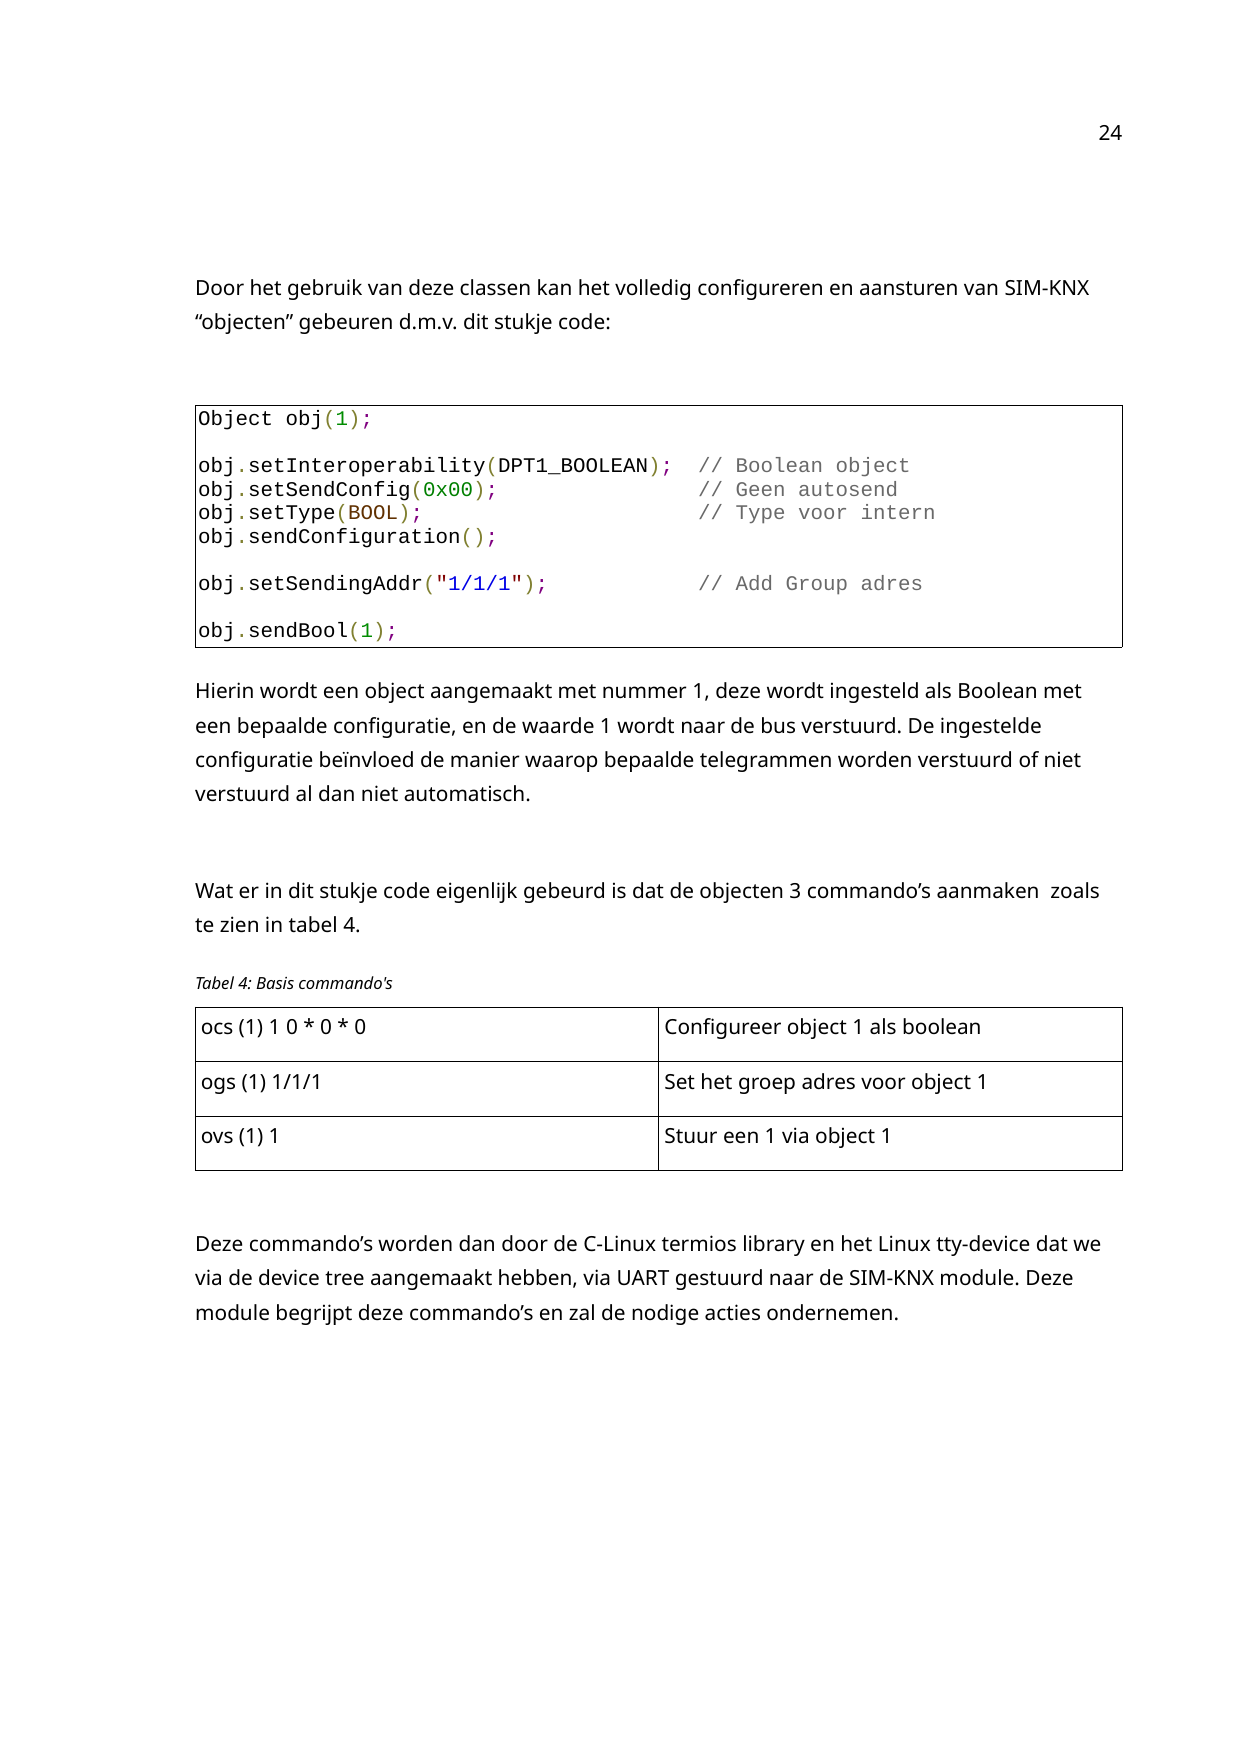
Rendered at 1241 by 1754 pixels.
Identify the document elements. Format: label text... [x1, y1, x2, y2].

text obj.setInteroperability(DPT1_BOOLEAN); // Boolean object [196, 452, 1122, 476]
text Wat er in dit stukje code eigenlijk gebeurd is dat de objecten 3 commando’s aanmaken zoals te zien in tabel 4. [195, 876, 1122, 939]
text obj.sendBool(1); [196, 617, 1122, 647]
text obj.setSendingAddr("1/1/1"); // Add Group adres [196, 570, 1122, 594]
text obj.sendConfiguration(); [196, 523, 1122, 547]
text obj.setSendConfig(0x00); // Geen autosend [196, 476, 1122, 499]
text Deze commando’s worden dan door de C-Linux termios library en het Linux tty-device dat we via de device tree aangemaakt hebben, via UART gestuurd naar de SIM-KNX module. Deze module begrijpt deze commando’s en zal de nodige acties ondernemen. [195, 1229, 1122, 1326]
text obj.setType(BOOL); // Type voor intern [196, 499, 1122, 523]
table_cell ogs (1) 1/1/1 [196, 1062, 658, 1116]
text Tabel 4: Basis commando's [195, 971, 1122, 994]
table_cell Set het groep adres voor object 1 [659, 1062, 1122, 1116]
table_header ocs (1) 1 0 * 0 * 0 [196, 1008, 658, 1061]
table_header Configureer object 1 als boolean [659, 1008, 1122, 1061]
text Hierin wordt een object aangemaakt met nummer 1, deze wordt ingesteld als Boolean met een bepaalde configuratie, en de waarde 1 wordt naar de bus verstuurd. De ingestelde configuratie beïnvloed de manier waarop bepaalde telegrammen worden verstuurd of niet verstuurd al dan niet automatisch. [195, 677, 1122, 807]
table_cell Stuur een 1 via object 1 [659, 1117, 1122, 1170]
text Object obj(1); [196, 406, 1122, 428]
table_cell ovs (1) 1 [196, 1117, 658, 1170]
text Door het gebruik van deze classen kan het volledig configureren en aansturen van SIM-KNX “objecten” gebeuren d.m.v. dit stukje code: [195, 273, 1122, 336]
